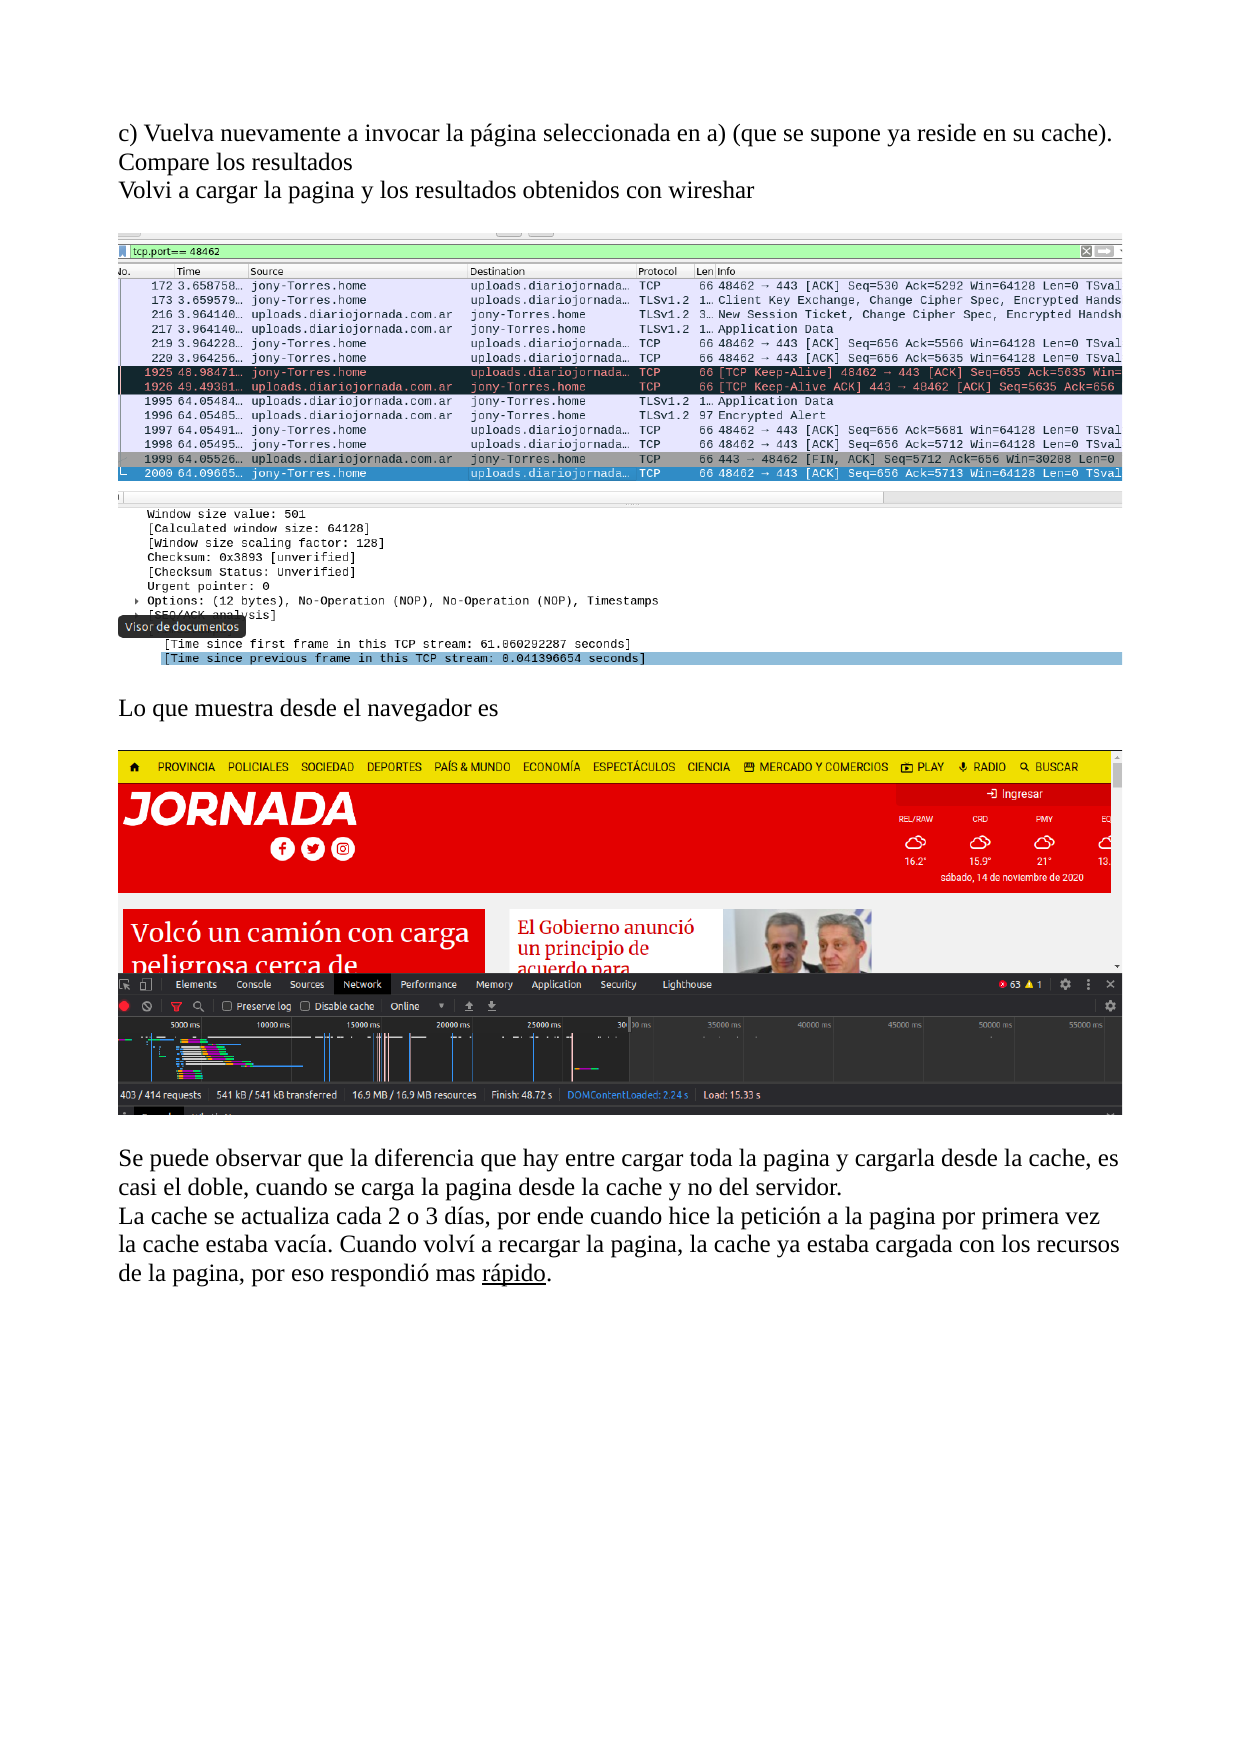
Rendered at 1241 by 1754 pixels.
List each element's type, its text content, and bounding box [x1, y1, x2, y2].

picture [118, 750, 1123, 1115]
picture [118, 233, 1123, 665]
text Volvi a cargar la pagina y los resultados obtenidos con wireshar [118, 176, 1122, 204]
text Se puede observar que la diferencia que hay entre cargar toda la pagina y cargarla desde la cache, es casi el doble, cuando se carga la pagina desde la cache y no del servidor. [118, 1115, 1122, 1201]
text Lo que muestra desde el navegador es [118, 665, 1122, 722]
text c) Vuelva nuevamente a invocar la página seleccionada en a) (que se supone ya reside en su cache). Compare los resultados [118, 118, 1122, 176]
text La cache se actualiza cada 2 o 3 días, por ende cuando hice la petición a la pagina por primera vez la cache estaba vacía. Cuando volví a recargar la pagina, la cache ya estaba cargada con los recursos de la pagina, por eso respondió mas rápido. [118, 1201, 1122, 1287]
